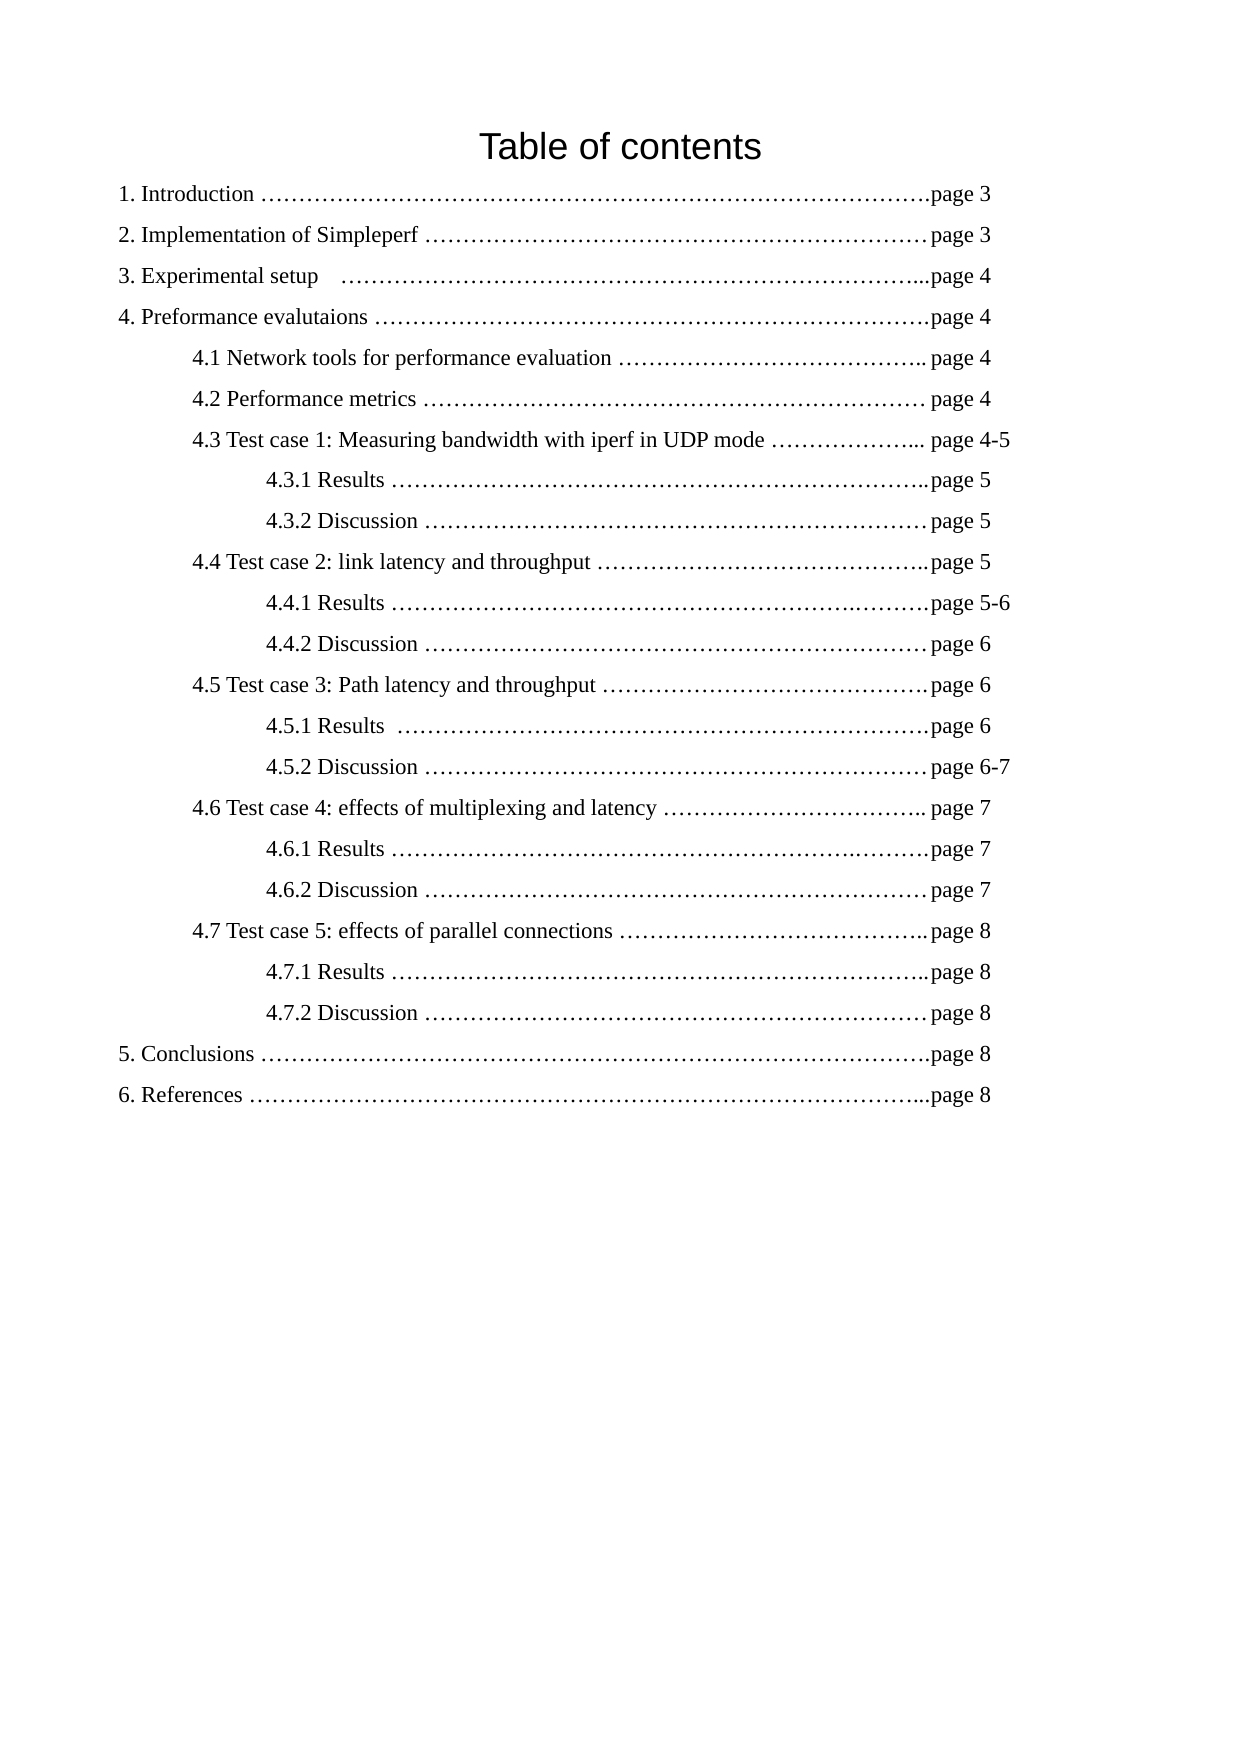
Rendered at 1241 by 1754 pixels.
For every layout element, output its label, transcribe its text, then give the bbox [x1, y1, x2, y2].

text 4.3.1 Results …………………………………………………………….. page 5 [118, 467, 1122, 493]
text 4.5.1 Results ……………………………………………………………. page 6 [118, 712, 1122, 738]
text 4.4 Test case 2: link latency and throughput …………………………………….. page 5 [118, 548, 1122, 575]
text 4.6 Test case 4: effects of multiplexing and latency …………………………….. page 7 [118, 794, 1122, 820]
text 4.5 Test case 3: Path latency and throughput ……………………………………. page 6 [118, 671, 1122, 698]
subtitle Table of contents [118, 124, 1122, 167]
text 4.7.1 Results …………………………………………………………….. page 8 [118, 958, 1122, 984]
text 4.6.1 Results …………………………………………………….………. page 7 [118, 835, 1122, 861]
list 6. References ……………………………………………………………………………... page 8 [118, 1081, 1122, 1107]
text 4.2 Performance metrics ………………………………………………………… page 4 [118, 385, 1122, 411]
text 4.7.2 Discussion ………………………………………………………… page 8 [118, 999, 1122, 1025]
text 1. Introduction ……………………………………………………………………………. page 3 [118, 180, 1122, 206]
text 3. Experimental setup …………………………………………………………………... page 4 [118, 262, 1122, 288]
text 4.3.2 Discussion ………………………………………………………… page 5 [118, 507, 1122, 534]
text 4.6.2 Discussion ………………………………………………………… page 7 [118, 876, 1122, 902]
text 4.4.2 Discussion ………………………………………………………… page 6 [118, 630, 1122, 657]
text 4.5.2 Discussion ………………………………………………………… page 6-7 [118, 753, 1122, 779]
text 5. Conclusions ……………………………………………………………………………. page 8 [118, 1040, 1122, 1066]
text 2. Implementation of Simpleperf ………………………………………………………… page 3 [118, 221, 1122, 247]
text 4.4.1 Results …………………………………………………….………. page 5-6 [118, 589, 1122, 616]
text 4.1 Network tools for performance evaluation ………………………………….. page 4 [118, 344, 1122, 370]
text 4. Preformance evalutaions ………………………………………………………………. page 4 [118, 303, 1122, 329]
text 4.3 Test case 1: Measuring bandwidth with iperf in UDP mode ………………... page 4-5 [118, 426, 1122, 452]
text 4.7 Test case 5: effects of parallel connections ………………………………….. page 8 [118, 917, 1122, 943]
